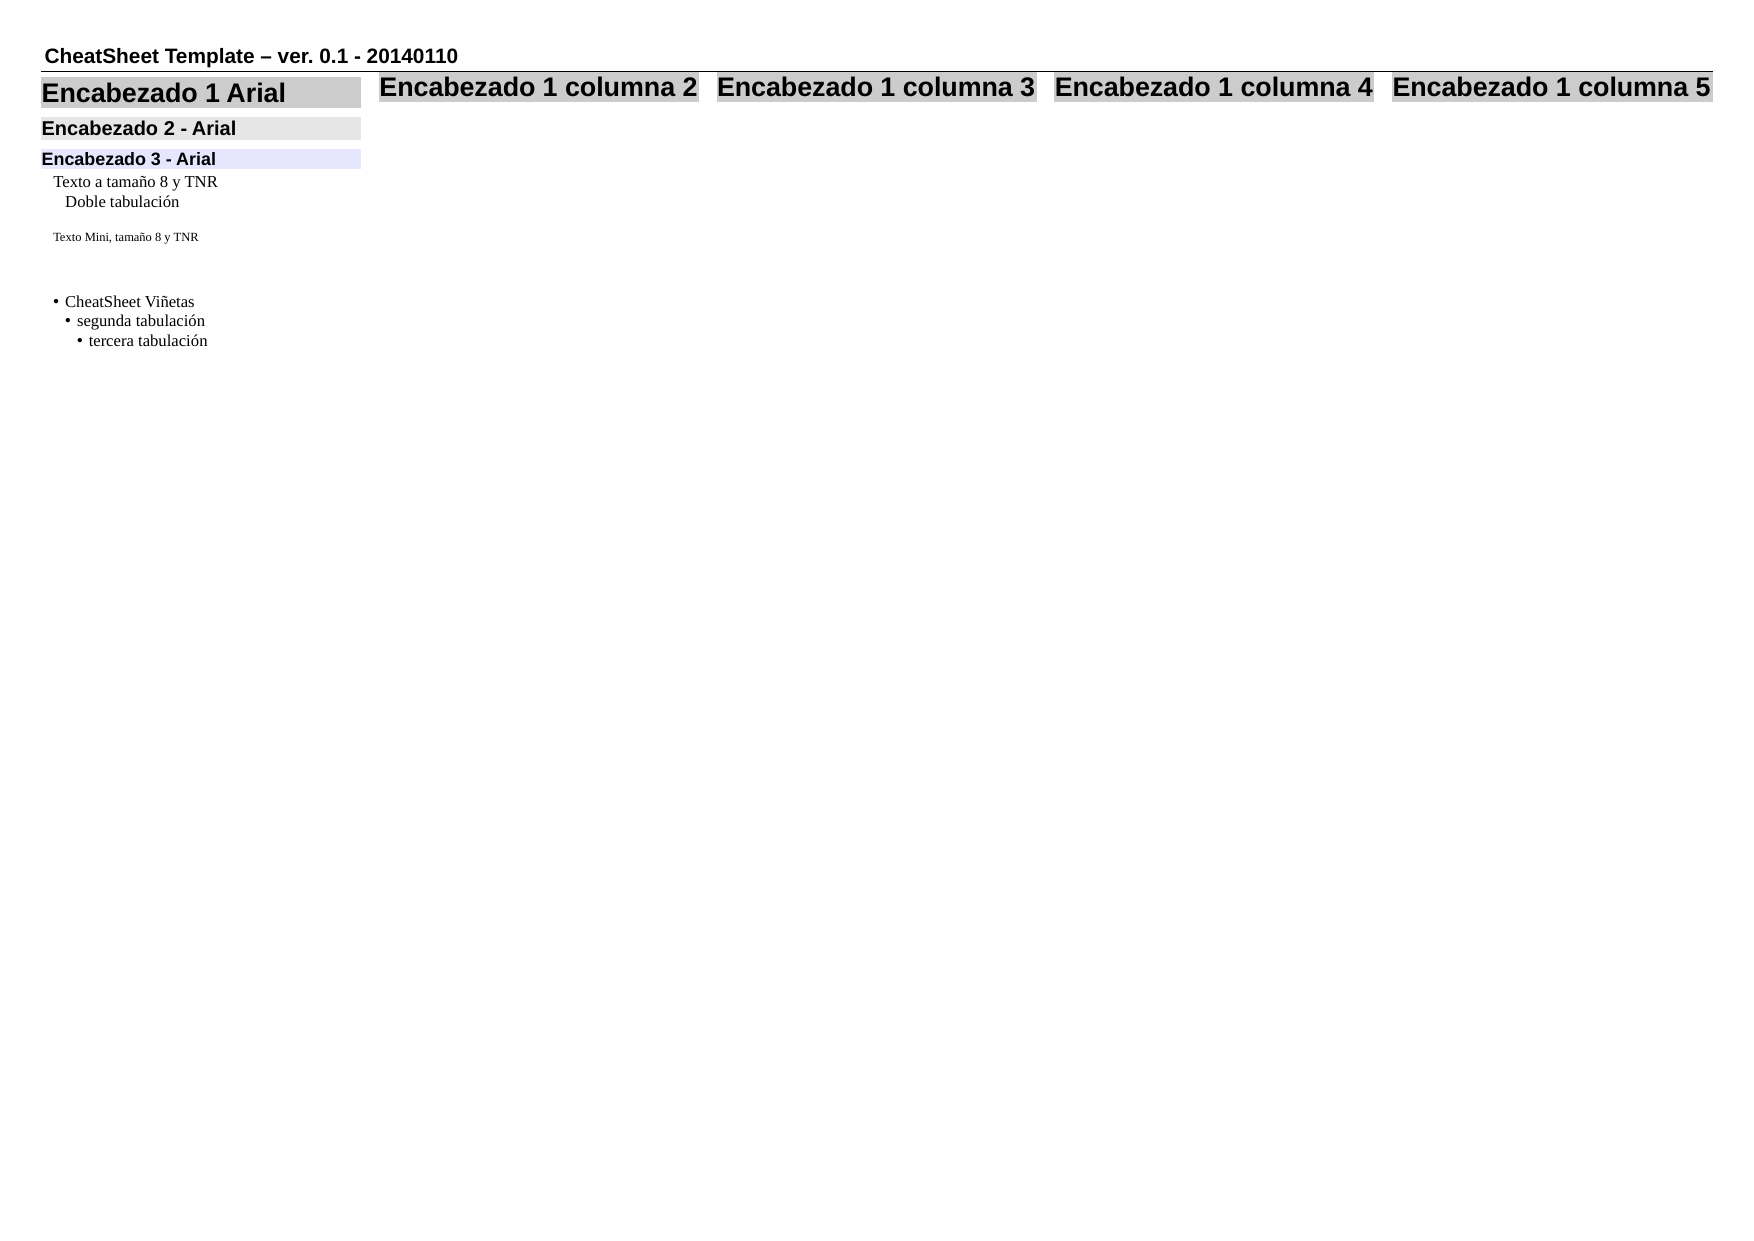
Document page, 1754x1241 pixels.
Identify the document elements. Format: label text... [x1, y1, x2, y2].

text Texto a tamaño 8 y TNR [41, 172, 361, 191]
list tercera tabulación [77, 331, 361, 350]
text Encabezado 1 Arial [41, 77, 361, 108]
text Encabezado 2 - Arial [41, 117, 361, 140]
list CheatSheet Viñetas [53, 292, 361, 311]
text Encabezado 1 columna 2 [379, 72, 699, 102]
text Encabezado 3 - Arial [41, 149, 361, 169]
text Encabezado 1 columna 3 [717, 72, 1037, 102]
text Doble tabulación [41, 191, 361, 211]
text Encabezado 1 columna 4 [1054, 72, 1374, 102]
text Encabezado 1 columna 5 [1392, 72, 1713, 102]
text Texto Mini, tamaño 8 y TNR [41, 230, 361, 244]
list segunda tabulación [65, 311, 361, 331]
